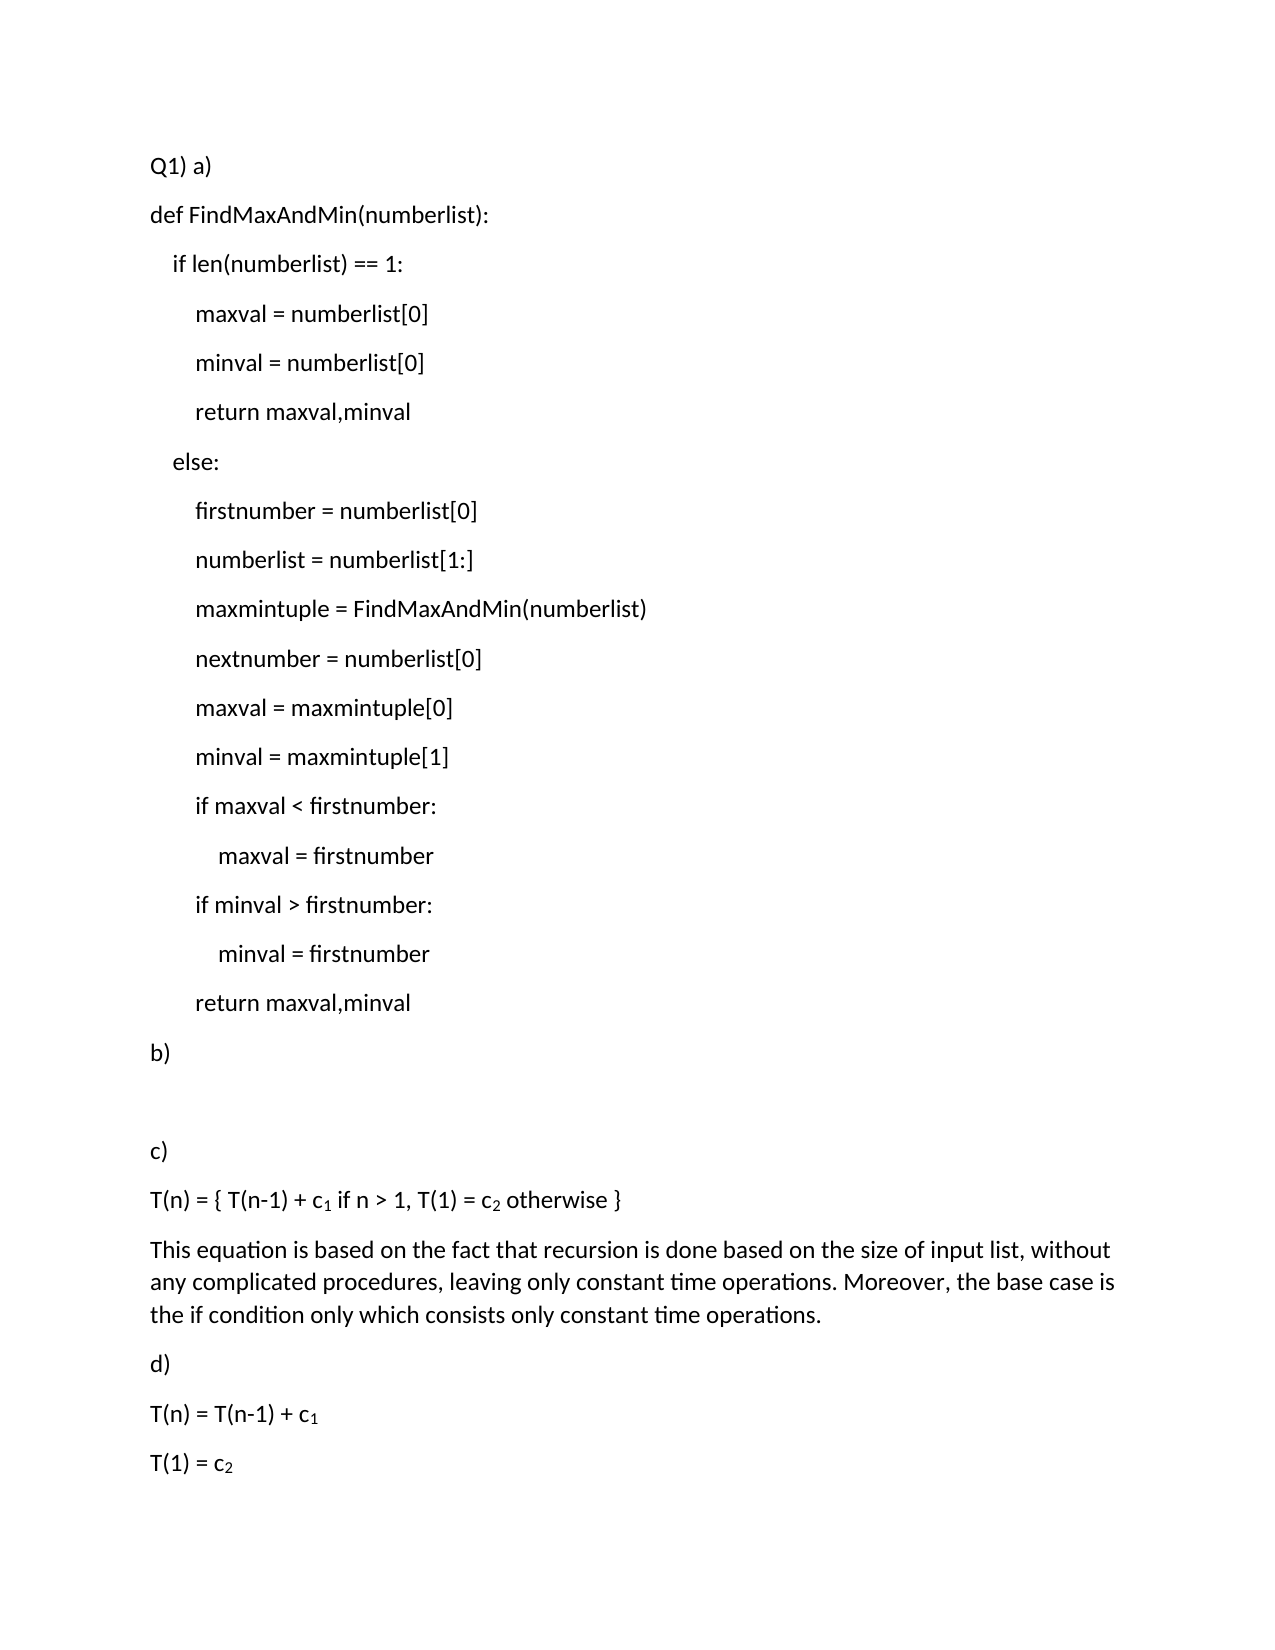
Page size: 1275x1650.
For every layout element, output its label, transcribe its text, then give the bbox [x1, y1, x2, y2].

text d) [150, 1348, 1125, 1379]
text if len(numberlist) == 1: [150, 248, 1125, 279]
text nextnumber = numberlist[0] [150, 643, 1125, 673]
text def FindMaxAndMin(numberlist): [150, 199, 1125, 230]
text firstnumber = numberlist[0] [150, 495, 1125, 525]
text else: [150, 446, 1125, 476]
text if minval > firstnumber: [150, 889, 1125, 919]
text maxmintuple = FindMaxAndMin(numberlist) [150, 593, 1125, 624]
text minval = maxmintuple[1] [150, 741, 1125, 772]
text T(n) = T(n-1) + c1 [150, 1398, 1125, 1428]
text T(1) = c2 [150, 1447, 1125, 1477]
text This equation is based on the fact that recursion is done based on the size of input list, without any complicated procedures, leaving only constant time operations. Moreover, the base case is the if condition only which consists only constant time operations. [150, 1234, 1125, 1330]
text maxval = maxmintuple[0] [150, 692, 1125, 722]
text return maxval,minval [150, 396, 1125, 427]
text if maxval < firstnumber: [150, 791, 1125, 821]
text b) [150, 1037, 1125, 1067]
text minval = numberlist[0] [150, 347, 1125, 378]
text maxval = firstnumber [150, 840, 1125, 870]
text minval = firstnumber [150, 938, 1125, 969]
text c) [150, 1135, 1125, 1166]
text numberlist = numberlist[1:] [150, 544, 1125, 575]
text Q1) a) [150, 150, 1125, 181]
text return maxval,minval [150, 988, 1125, 1018]
text maxval = numberlist[0] [150, 298, 1125, 328]
text T(n) = { T(n-1) + c1 if n > 1, T(1) = c2 otherwise } [150, 1185, 1125, 1215]
